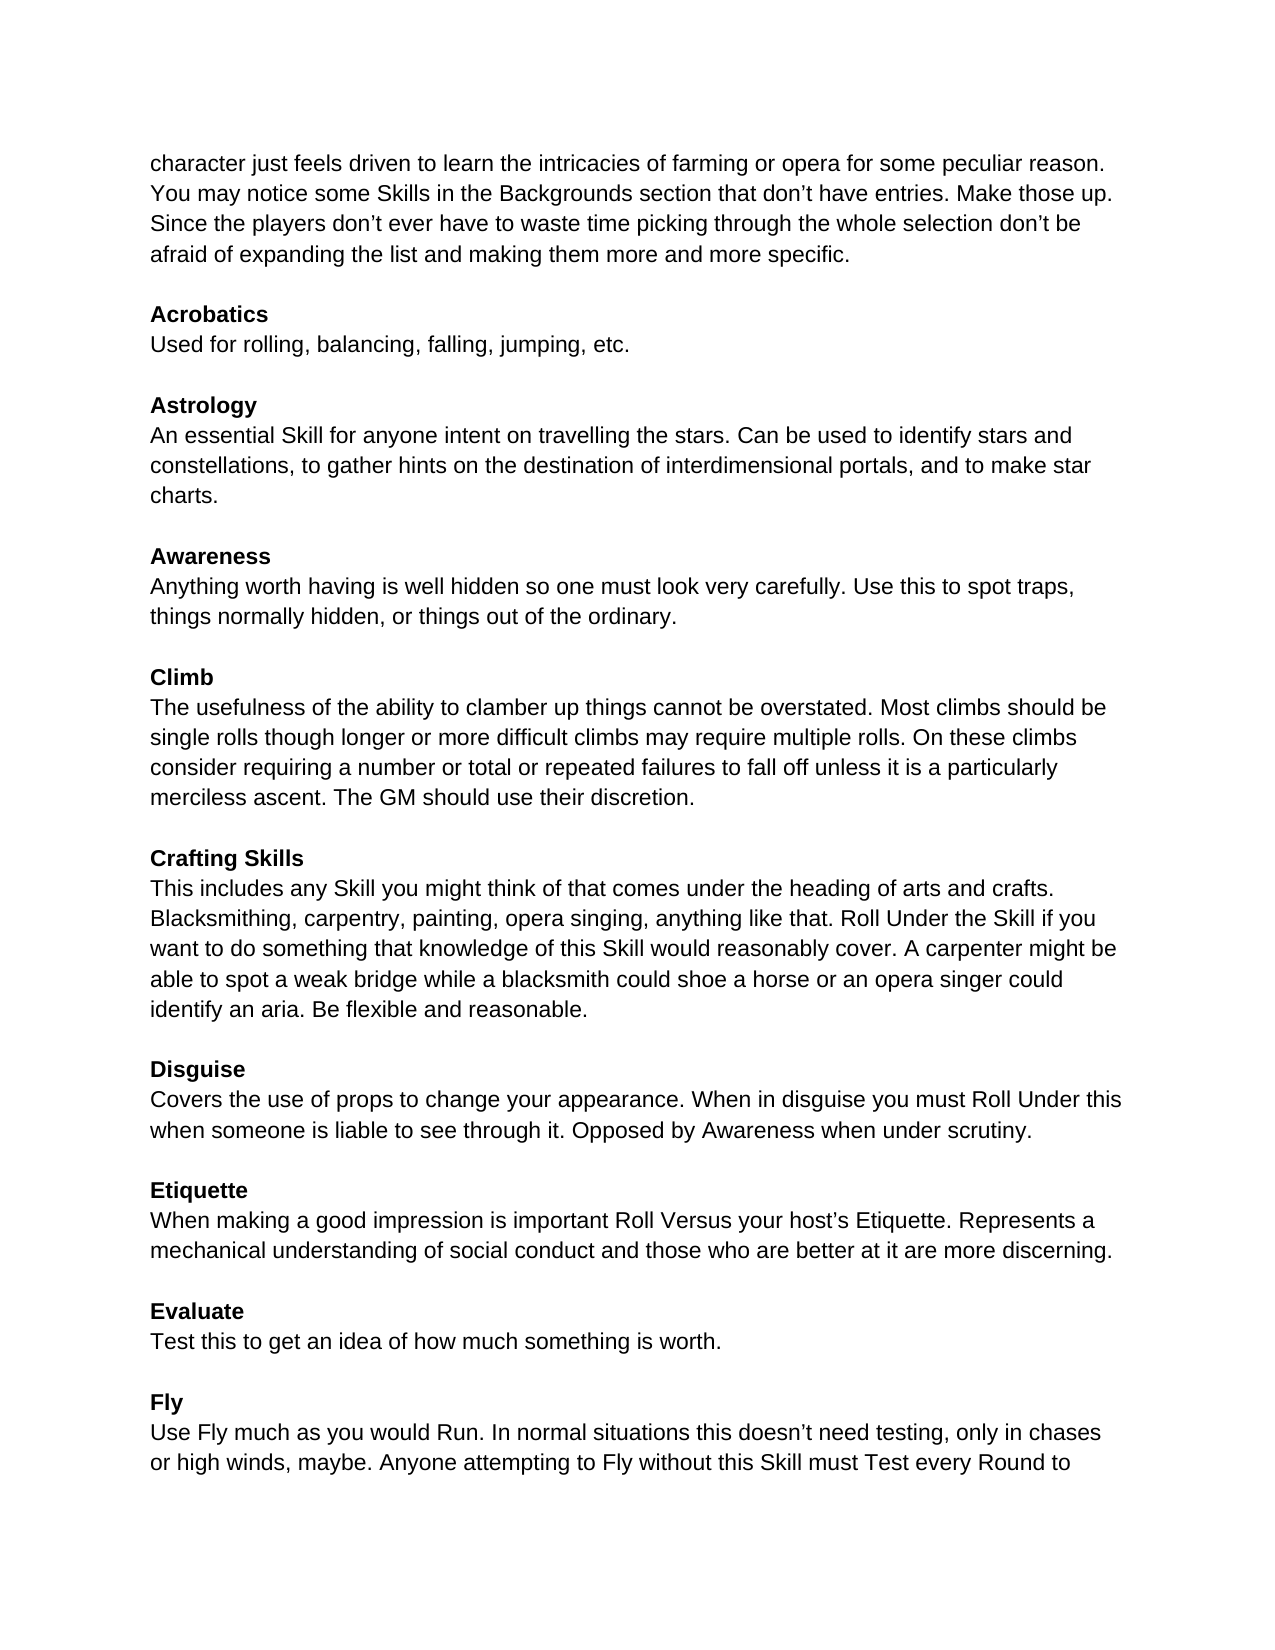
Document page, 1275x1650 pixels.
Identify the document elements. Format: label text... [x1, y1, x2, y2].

text This includes any Skill you might think of that comes under the heading of arts and crafts. Blacksmithing, carpentry, painting, opera singing, anything like that. Roll Under the Skill if you want to do something that knowledge of this Skill would reasonably cover. A carpenter might be able to spot a weak bridge while a blacksmith could shoe a horse or an opera singer could identify an aria. Be flexible and reasonable. [150, 875, 1125, 1022]
text Test this to get an idea of how much something is worth. [150, 1328, 1125, 1354]
text Acrobatics [150, 301, 1125, 327]
text Fly [150, 1388, 1125, 1415]
text Climb [150, 663, 1125, 690]
text character just feels driven to learn the intricacies of farming or opera for some peculiar reason. You may notice some Skills in the Backgrounds section that don’t have entries. Make those up. Since the players don’t ever have to waste time picking through the whole selection don’t be afraid of expanding the list and making them more and more specific. [150, 150, 1125, 267]
text Crafting Skills [150, 845, 1125, 871]
text An essential Skill for anyone intent on travelling the stars. Can be used to identify stars and constellations, to gather hints on the destination of interdimensional portals, and to make star charts. [150, 422, 1125, 509]
text Astrology [150, 392, 1125, 418]
text Evaluate [150, 1298, 1125, 1324]
text Anything worth having is well hidden so one must look very carefully. Use this to spot traps, things normally hidden, or things out of the ordinary. [150, 573, 1125, 629]
text Used for rolling, balancing, falling, jumping, etc. [150, 331, 1125, 358]
text When making a good impression is important Roll Versus your host’s Etiquette. Represents a mechanical understanding of social conduct and those who are better at it are more discerning. [150, 1207, 1125, 1264]
text Awareness [150, 543, 1125, 569]
text Etiquette [150, 1177, 1125, 1203]
text Disguise [150, 1056, 1125, 1083]
text The usefulness of the ability to clamber up things cannot be overstated. Most climbs should be single rolls though longer or more difficult climbs may require multiple rolls. On these climbs consider requiring a number or total or repeated failures to fall off unless it is a particularly merciless ascent. The GM should use their discretion. [150, 694, 1125, 811]
text Covers the use of props to change your appearance. When in disguise you must Roll Under this when someone is liable to see through it. Opposed by Awareness when under scrutiny. [150, 1086, 1125, 1143]
text Use Fly much as you would Run. In normal situations this doesn’t need testing, only in chases or high winds, maybe. Anyone attempting to Fly without this Skill must Test every Round to [150, 1419, 1125, 1475]
